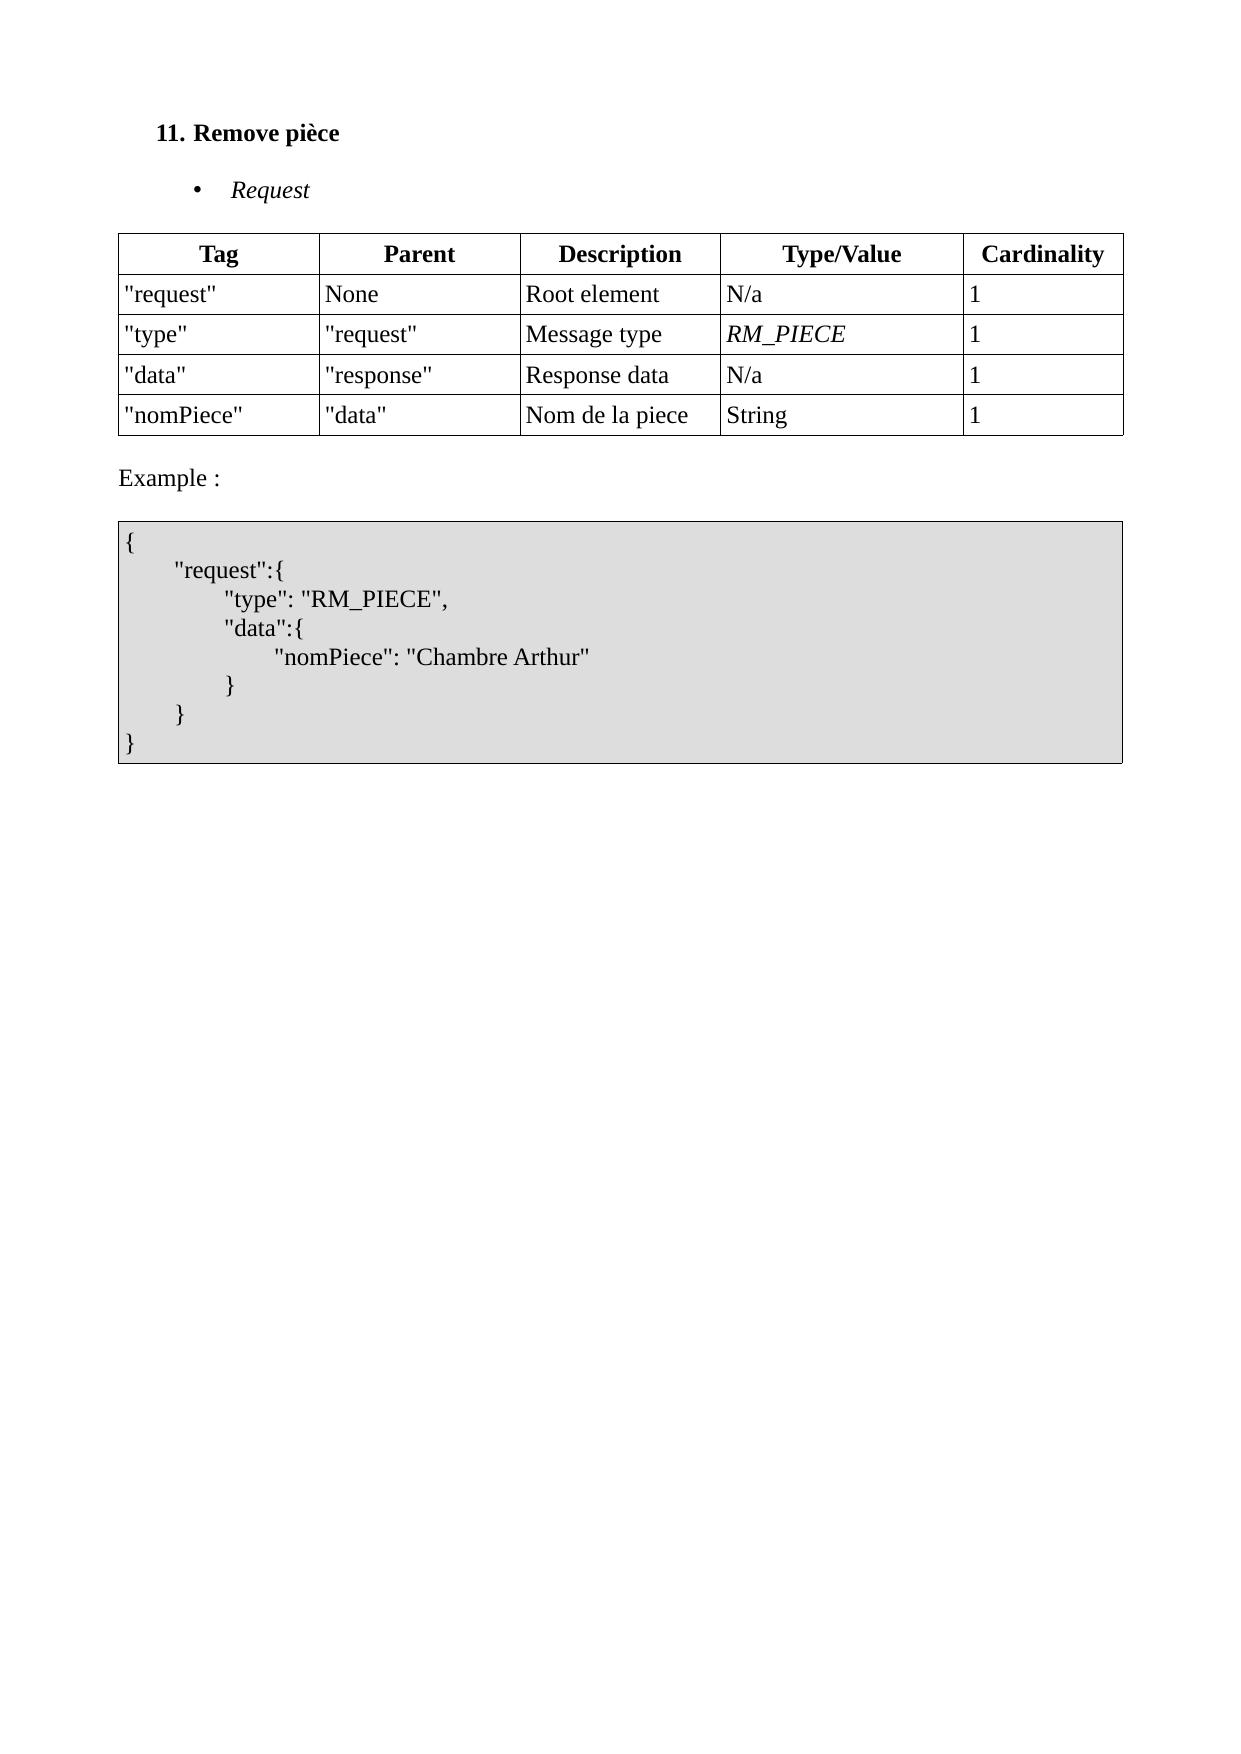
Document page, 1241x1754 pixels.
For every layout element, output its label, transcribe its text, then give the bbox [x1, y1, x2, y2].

table_cell 1 [964, 275, 1123, 314]
table_cell Root element [521, 275, 720, 314]
table_header Tag [119, 234, 319, 273]
table_header Description [521, 234, 720, 273]
table_cell "type" [119, 315, 319, 354]
table_header Cardinality [964, 234, 1123, 273]
table_cell 1 [964, 315, 1123, 354]
table_header { "request":{ "type": "RM_PIECE", "data":{ "nomPiece": "Chambre Arthur" } } } [119, 522, 1122, 763]
table_cell "request" [119, 275, 319, 314]
table_header Parent [320, 234, 520, 273]
list Remove pièce [156, 118, 1122, 147]
table_cell "nomPiece" [119, 395, 319, 435]
table_cell N/a [721, 355, 963, 394]
table_cell N/a [721, 275, 963, 314]
table_cell RM_PIECE [721, 315, 963, 354]
table_cell "request" [320, 315, 520, 354]
table_header Type/Value [721, 234, 963, 273]
list Request [193, 176, 1122, 204]
table_cell "response" [320, 355, 520, 394]
table_cell Nom de la piece [521, 395, 720, 435]
table_cell 1 [964, 395, 1123, 435]
table_cell Response data [521, 355, 720, 394]
table_cell 1 [964, 355, 1123, 394]
table_cell String [721, 395, 963, 435]
table_cell "data" [119, 355, 319, 394]
table_cell Message type [521, 315, 720, 354]
table_cell "data" [320, 395, 520, 435]
table_cell None [320, 275, 520, 314]
text Example : [118, 463, 1122, 492]
